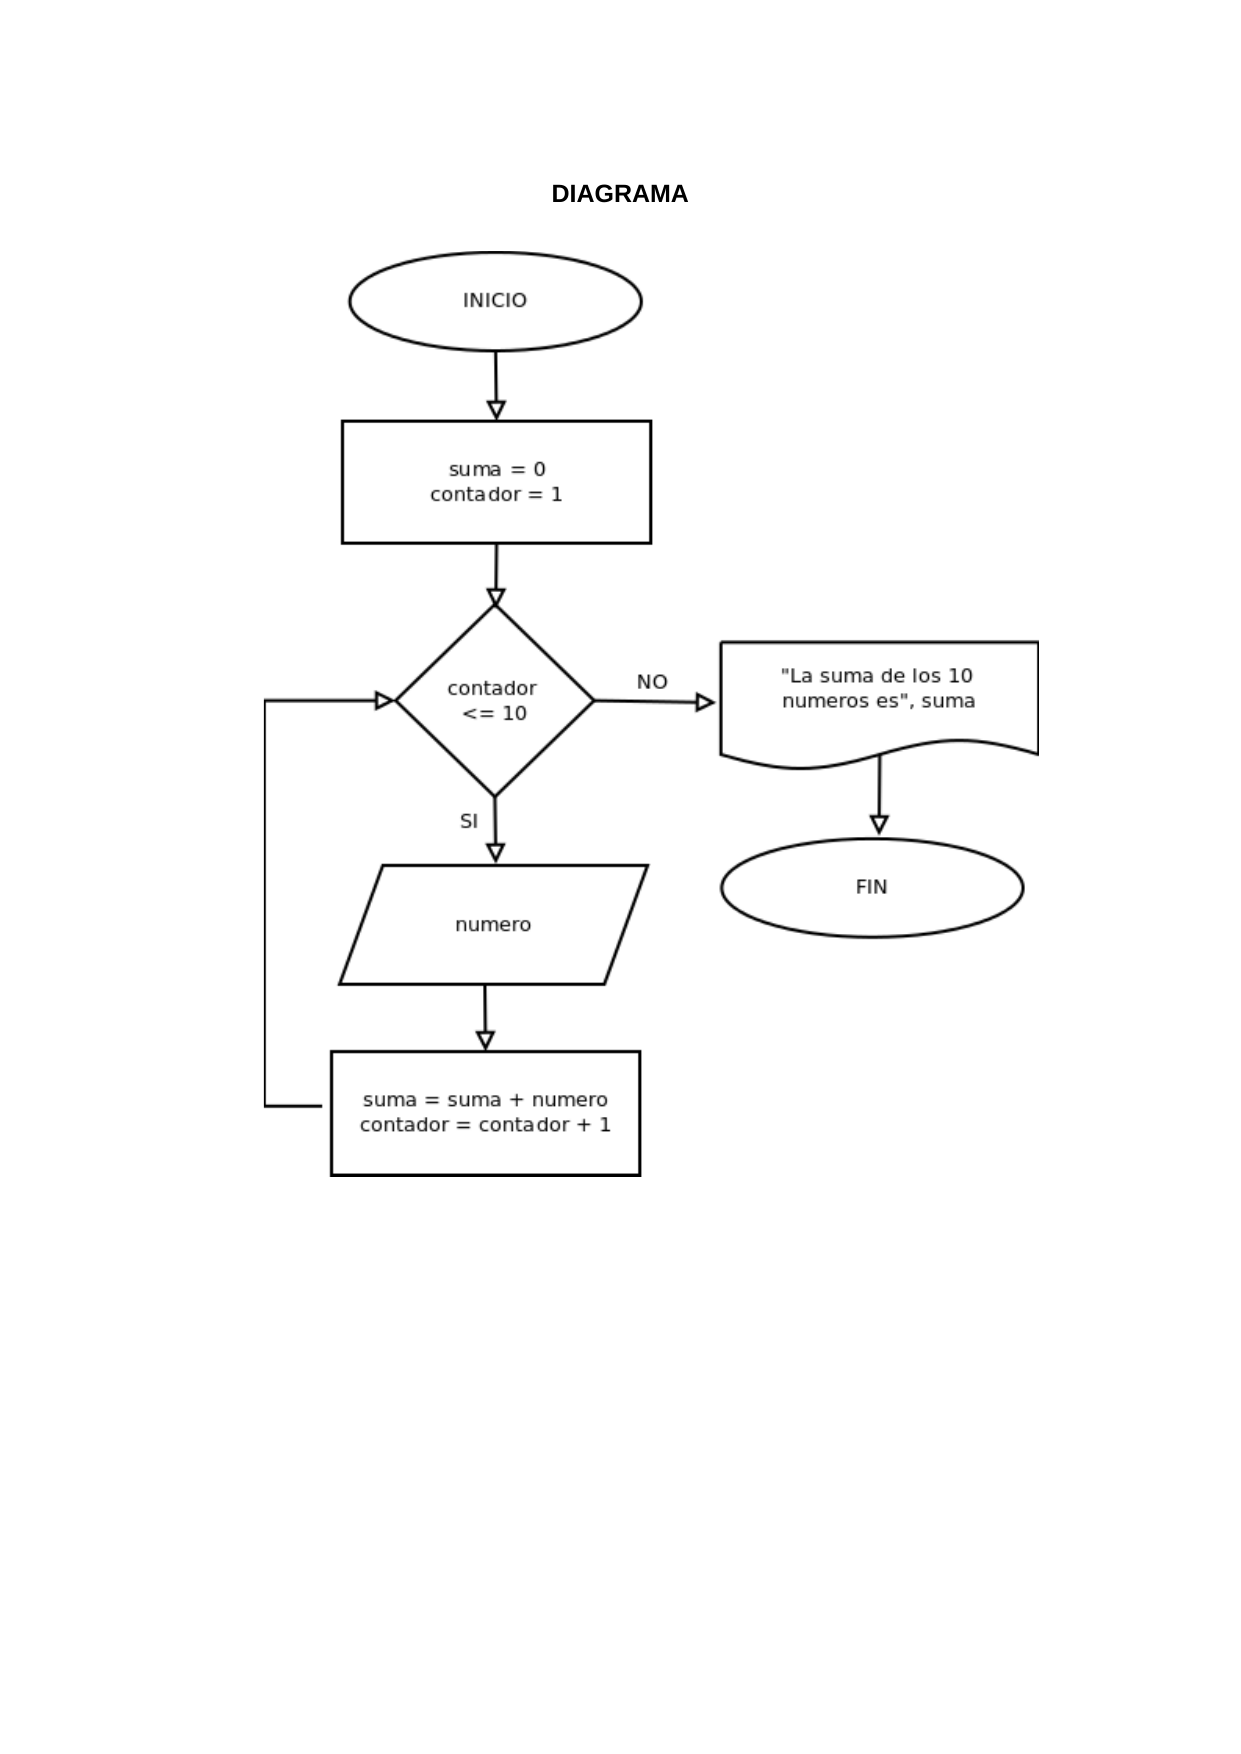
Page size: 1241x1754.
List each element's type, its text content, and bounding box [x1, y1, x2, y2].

text DIAGRAMA [150, 179, 1090, 207]
picture [263, 251, 1039, 1177]
